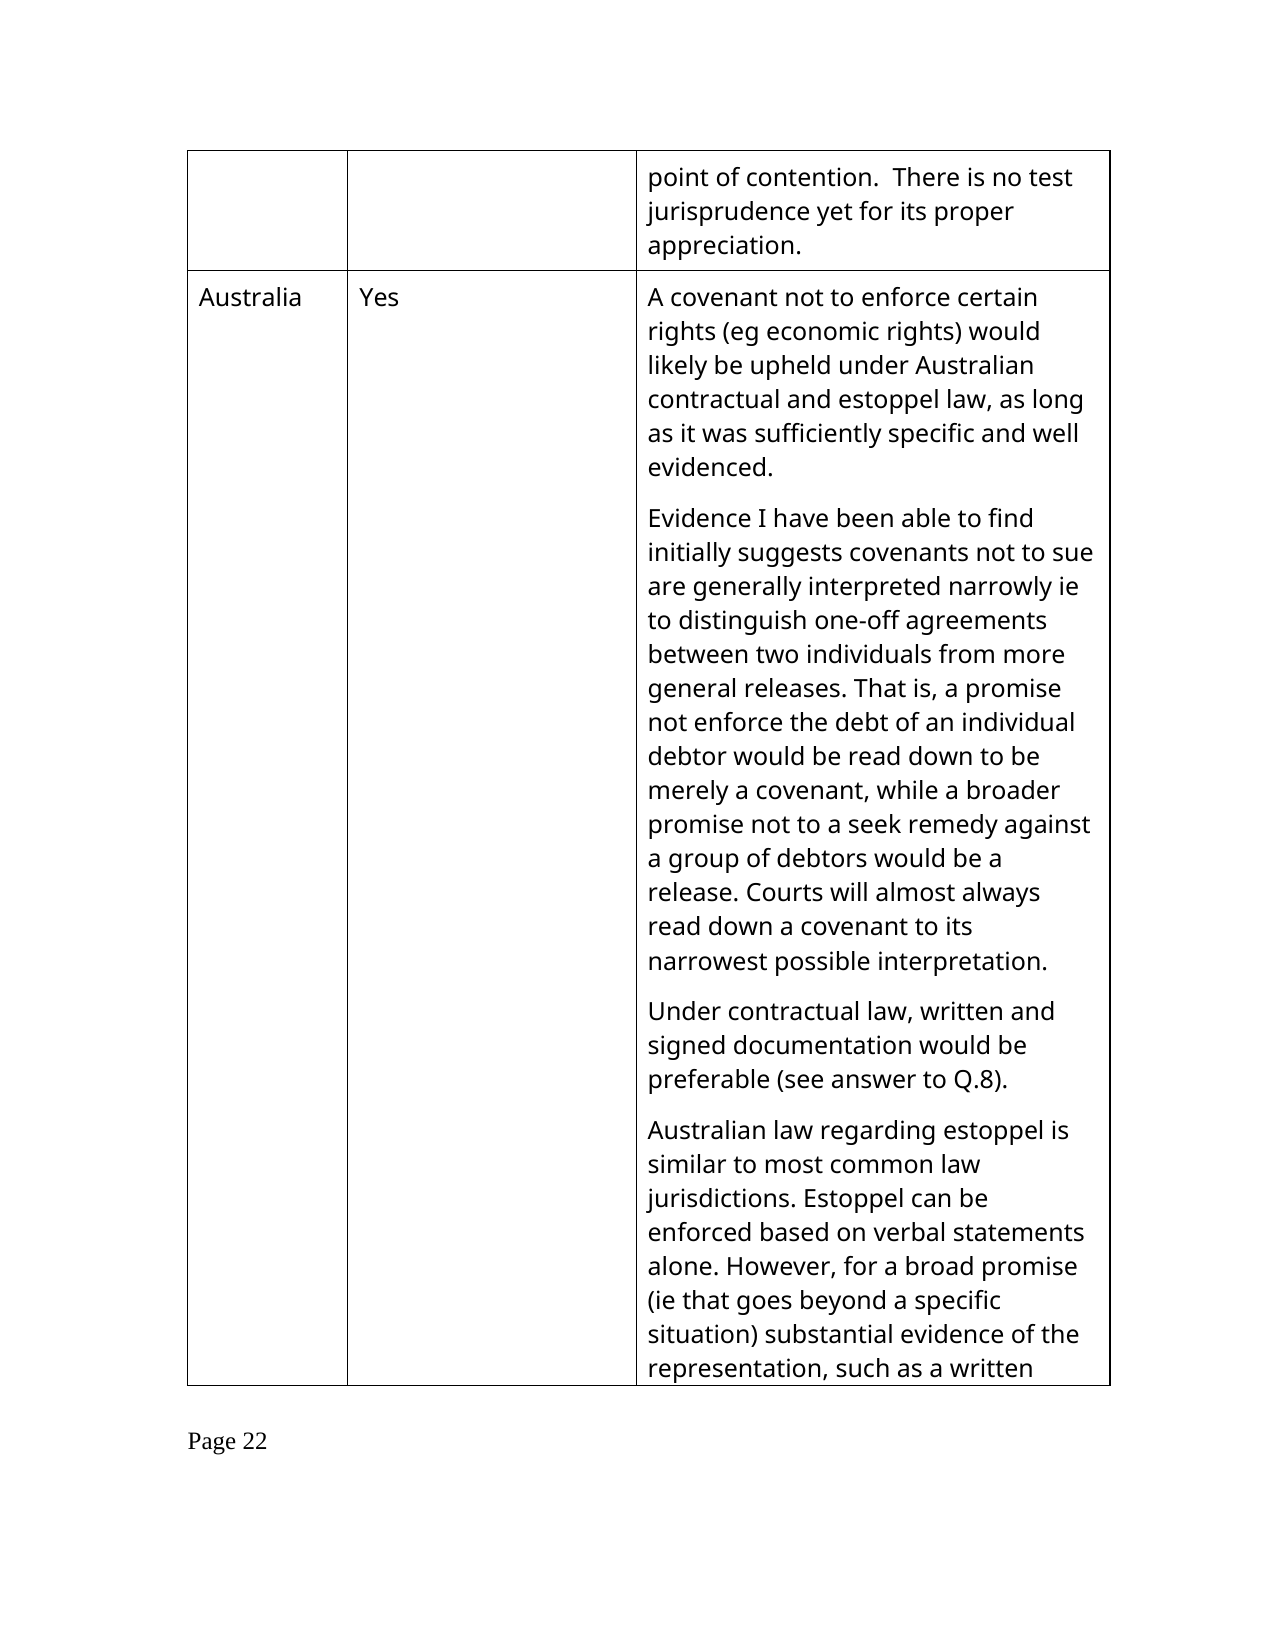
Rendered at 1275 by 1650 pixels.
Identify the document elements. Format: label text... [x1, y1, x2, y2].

table_cell [188, 151, 347, 270]
table_cell A covenant not to enforce certain rights (eg economic rights) would likely be upheld under Australian contractual and estoppel law, as long as it was sufficiently specific and well evidenced. Evidence I have been able to find initially suggests covenants not to sue are generally interpreted narrowly ie to distinguish one-off agreements between two individuals from more general releases. That is, a promise not enforce the debt of an individual debtor would be read down to be merely a covenant, while a broader promise not to a seek remedy against a group of debtors would be a release. Courts will almost always read down a covenant to its narrowest possible interpretation. Under contractual law, written and signed documentation would be preferable (see answer to Q.8). Australian law regarding estoppel is similar to most common law jurisdictions. Estoppel can be enforced based on verbal statements alone. However, for a broad promise (ie that goes beyond a specific situation) substantial evidence of the representation, such as a written [637, 271, 1109, 1385]
table_cell Australia [188, 271, 347, 1385]
table_cell Yes [348, 271, 636, 1385]
table_cell [348, 151, 636, 270]
table_cell point of contention. There is no test jurisprudence yet for its proper appreciation. [637, 151, 1109, 270]
